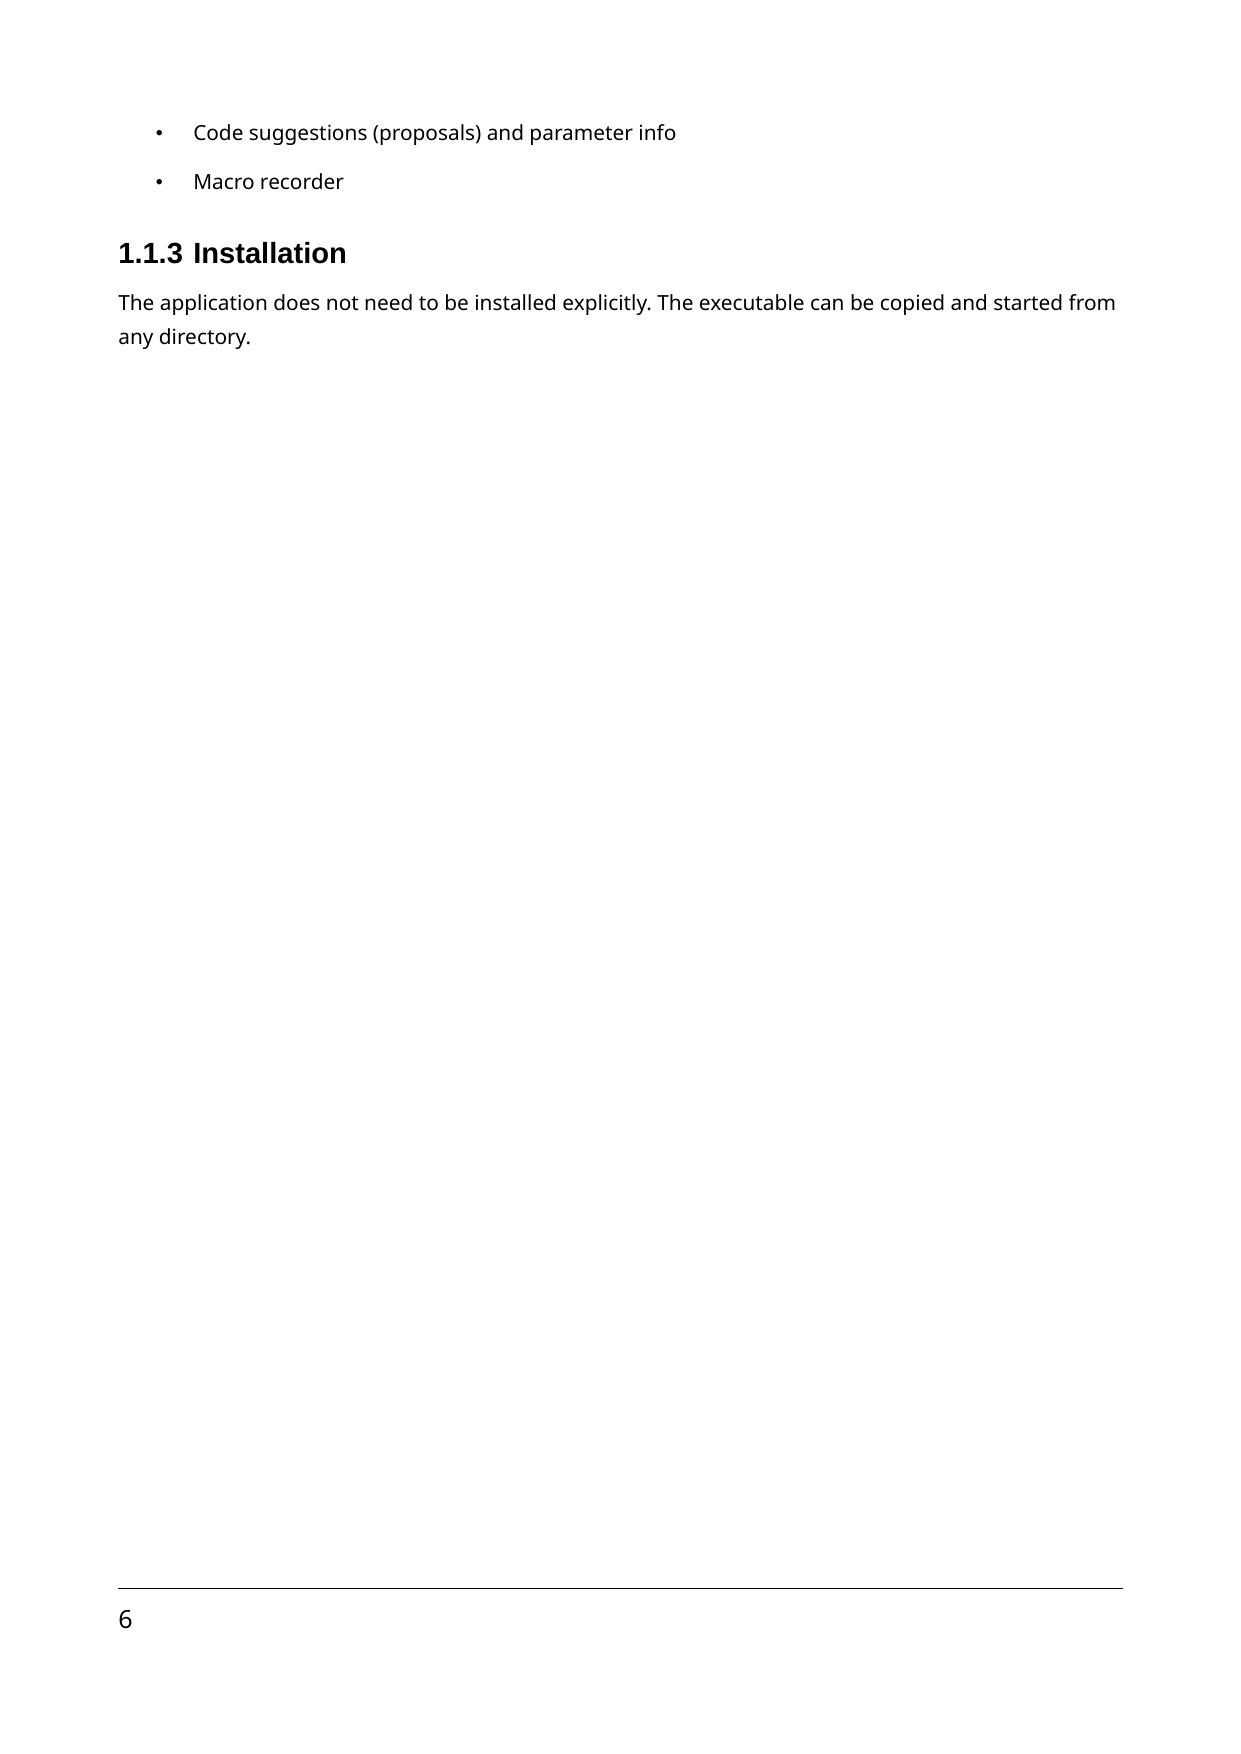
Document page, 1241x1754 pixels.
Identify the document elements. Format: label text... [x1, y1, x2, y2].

list Macro recorder [156, 167, 1122, 195]
list Code suggestions (proposals) and parameter info [156, 118, 1122, 147]
subtitle Installation [118, 236, 1122, 270]
text The application does not need to be installed explicitly. The executable can be copied and started from any directory. [118, 288, 1122, 350]
